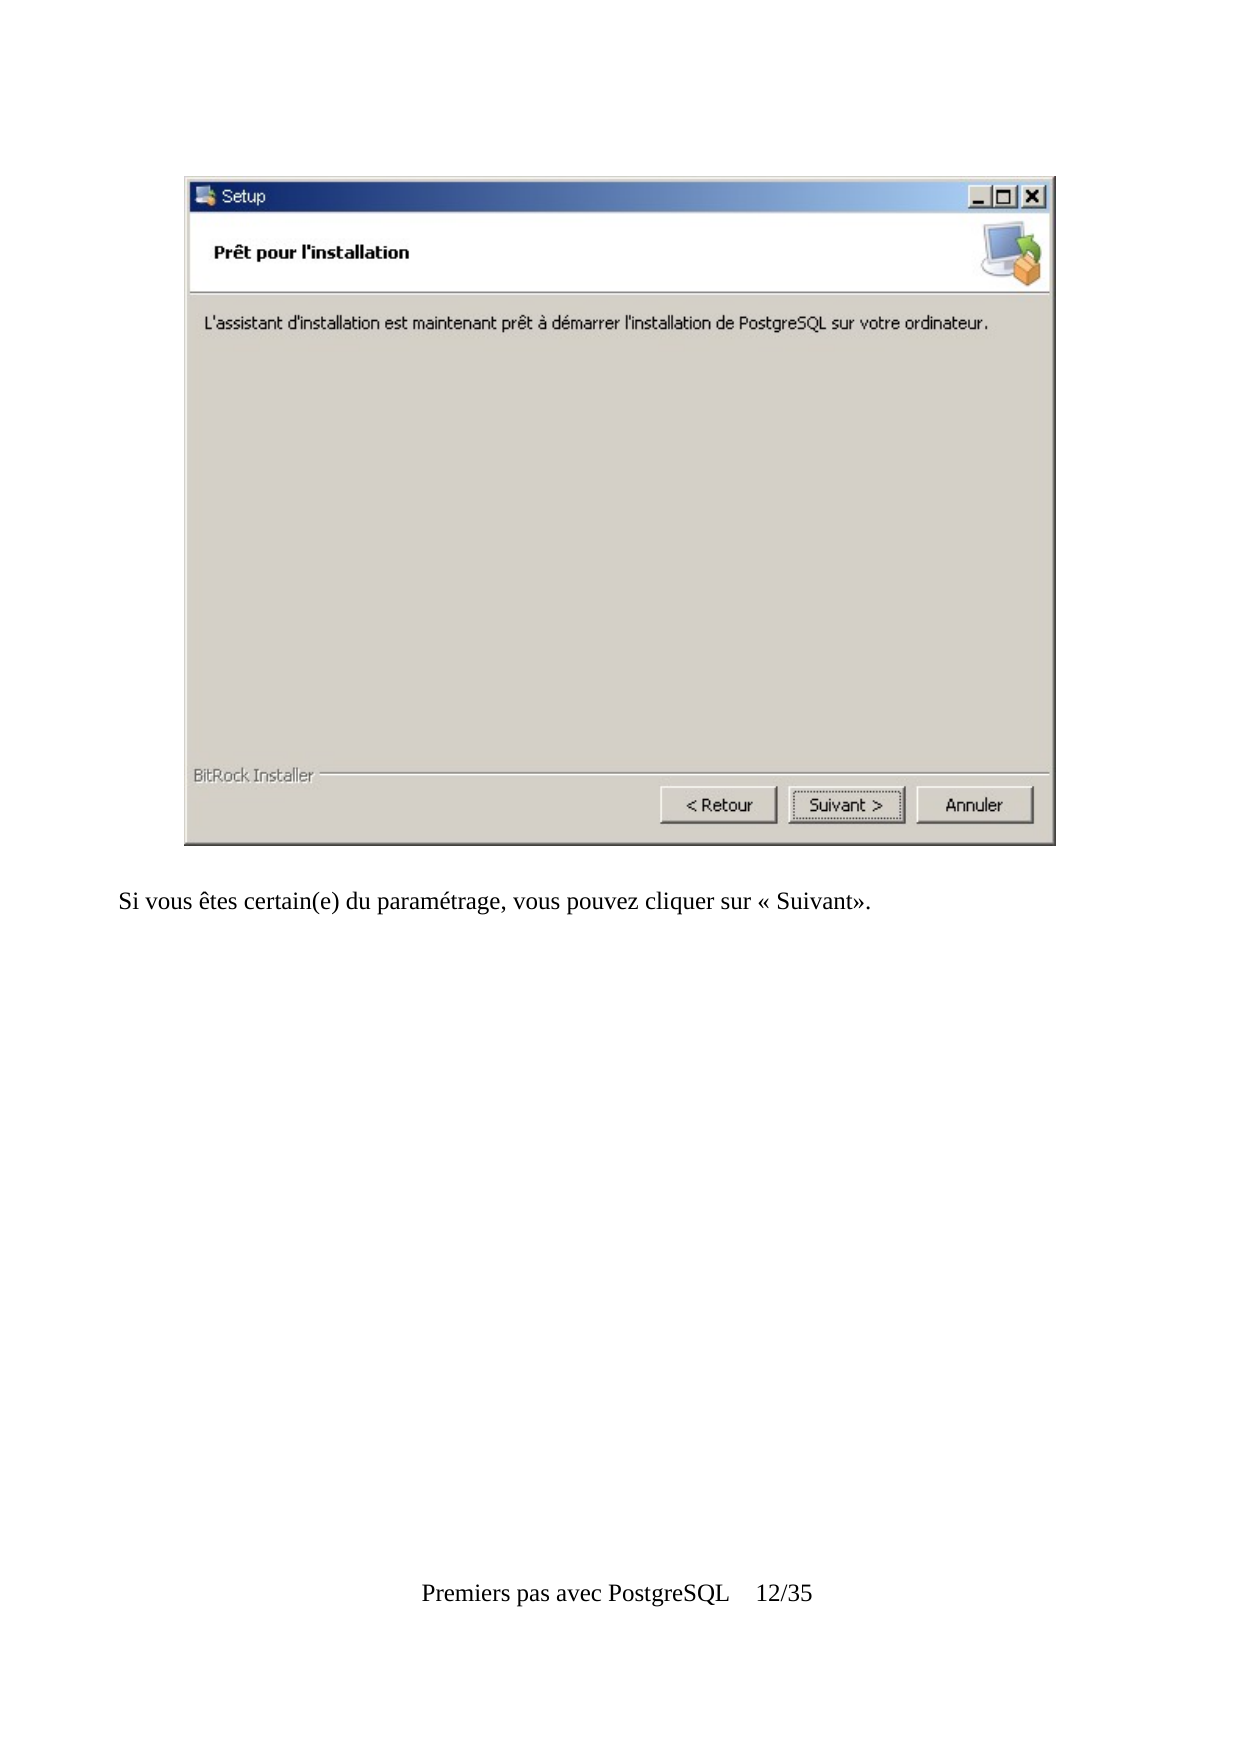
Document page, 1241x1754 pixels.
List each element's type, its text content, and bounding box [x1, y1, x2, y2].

picture [184, 176, 1056, 846]
text Si vous êtes certain(e) du paramétrage, vous pouvez cliquer sur « Suivant». [118, 886, 1122, 915]
